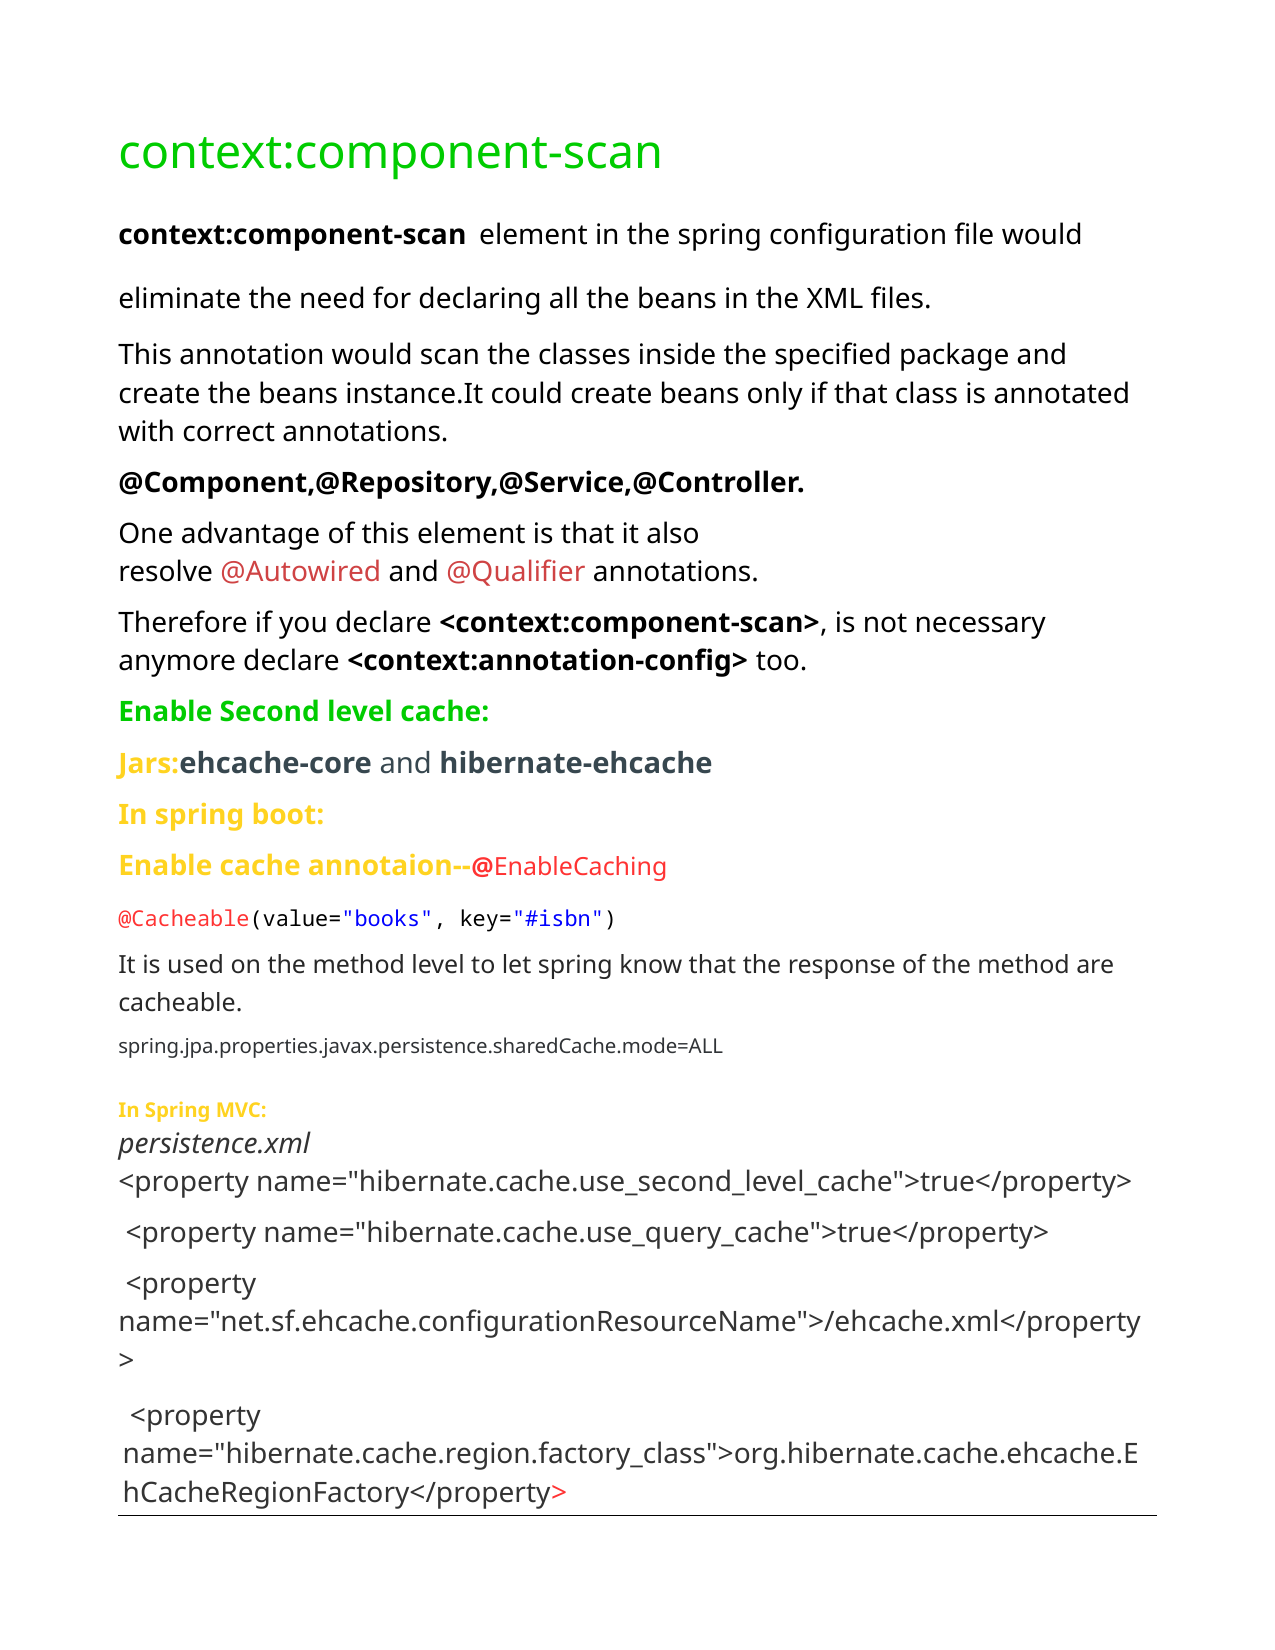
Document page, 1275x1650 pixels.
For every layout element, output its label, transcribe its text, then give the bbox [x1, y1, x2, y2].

text This annotation would scan the classes inside the specified package and create the beans instance.It could create beans only if that class is annotated with correct annotations. [118, 335, 1157, 450]
text One advantage of this element is that it also resolve @Autowired and @Qualifier annotations. [118, 513, 1157, 590]
text spring.jpa.properties.javax.persistence.sharedCache.mode=ALL [118, 1032, 1157, 1059]
text In spring boot: [118, 794, 1157, 833]
text Enable cache annotaion--@EnableCaching [118, 845, 1157, 883]
text <property name="hibernate.cache.use_query_cache">true</property> [118, 1212, 1157, 1251]
text <property name="hibernate.cache.region.factory_class">org.hibernate.cache.ehcache.EhCacheRegionFactory</property> [118, 1391, 1157, 1515]
subtitle context:component-scan [118, 118, 1157, 182]
text <property name="net.sf.ehcache.configurationResourceName">/ehcache.xml</property> [118, 1263, 1157, 1378]
text <property name="hibernate.cache.use_second_level_cache">true</property> [118, 1162, 1157, 1200]
text It is used on the method level to let spring know that the response of the method are cacheable. [118, 947, 1157, 1019]
text context:component-scan element in the spring configuration file would eliminate the need for declaring all the beans in the XML files. [118, 194, 1157, 322]
text Enable Second level cache: [118, 691, 1157, 730]
text persistence.xml [118, 1123, 1157, 1162]
text @Cacheable(value="books", key="#isbn") [118, 896, 1157, 934]
text Jars:ehcache-core and hibernate-ehcache [118, 742, 1157, 782]
text @Component,@Repository,@Service,@Controller. [118, 462, 1157, 501]
text Therefore if you declare <context:component-scan>, is not necessary anymore declare <context:annotation-config> too. [118, 602, 1157, 679]
text In Spring MVC: [118, 1096, 1157, 1123]
